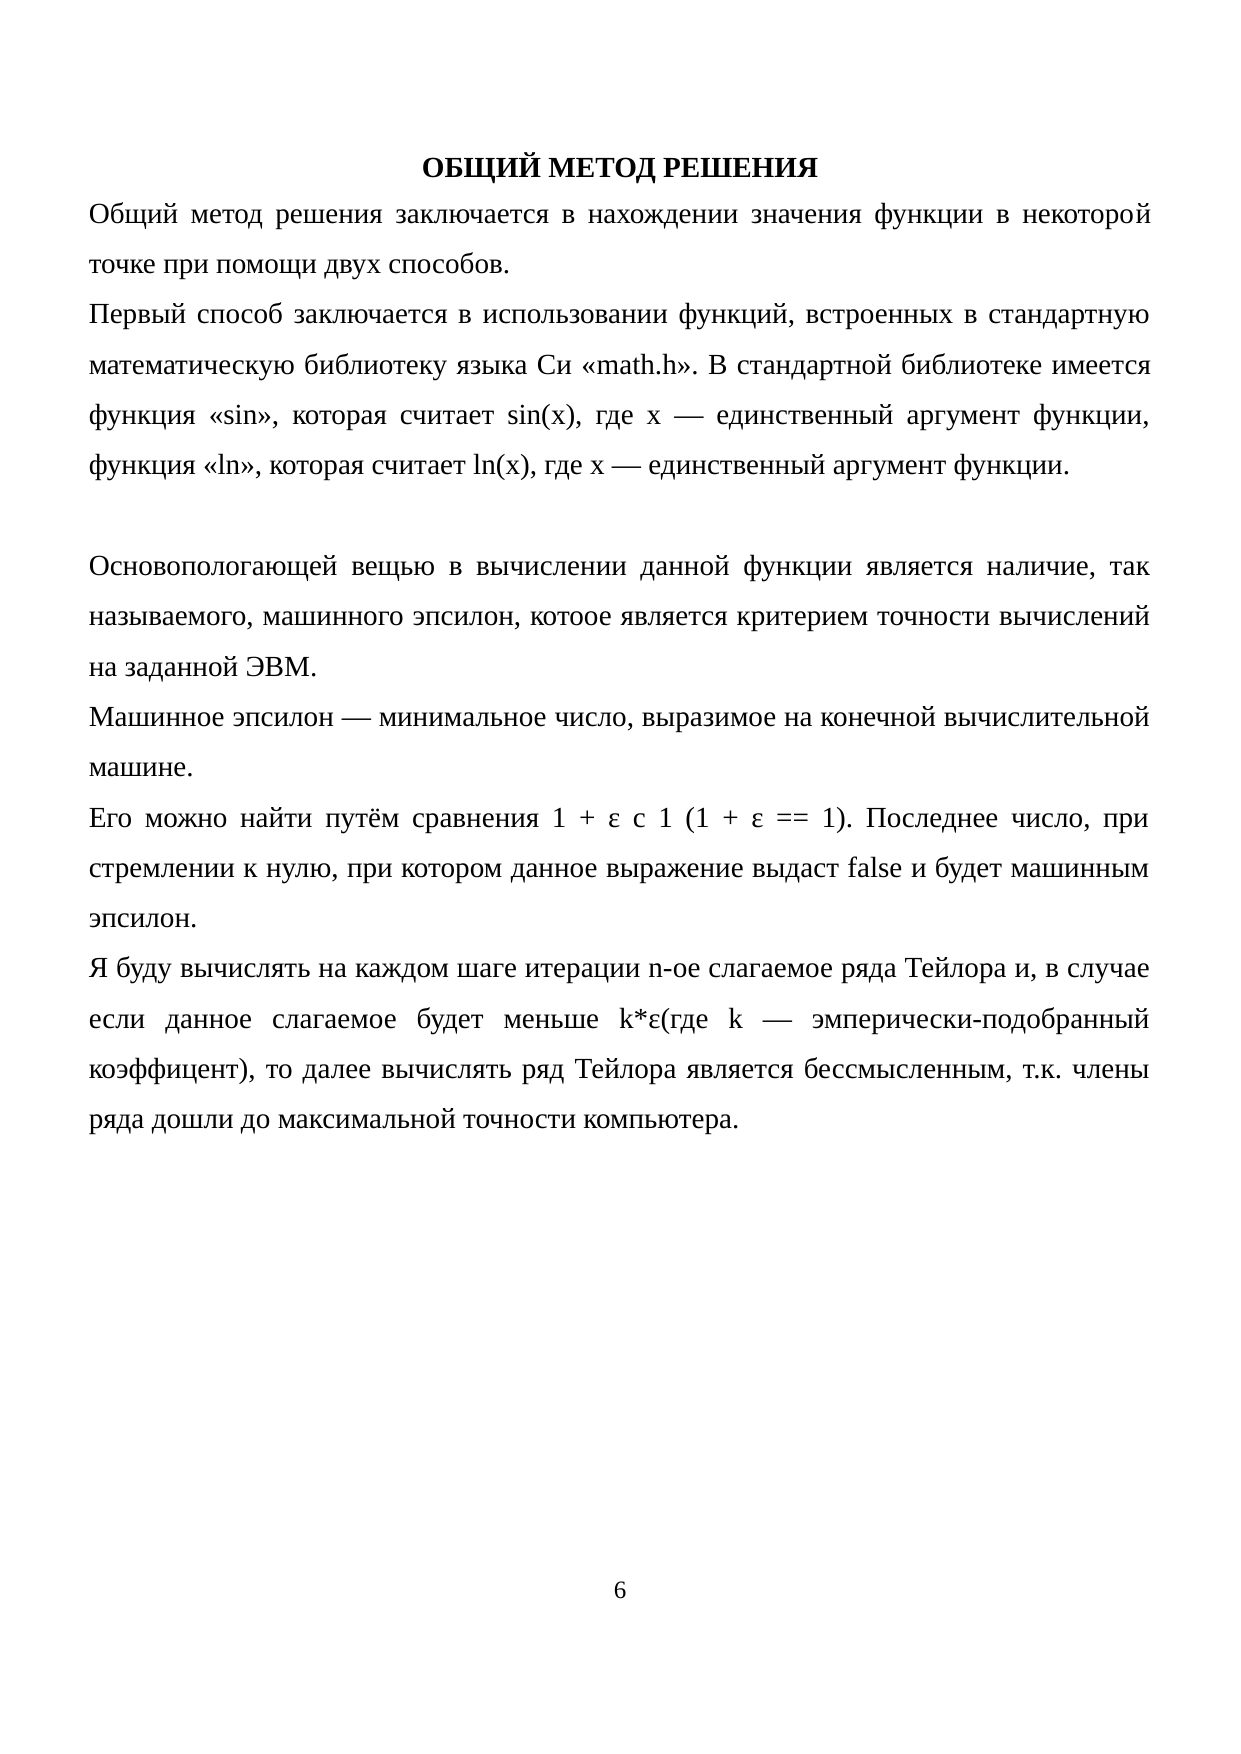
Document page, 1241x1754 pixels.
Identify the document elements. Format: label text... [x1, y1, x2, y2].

text Его можно найти путём сравнения 1 + ε с 1 (1 + ε == 1). Последнее число, при стремлении к нулю, при котором данное выражение выдаст false и будет машинным эпсилон. [88, 800, 1151, 934]
text Основопологающей вещью в вычислении данной функции является наличие, так называемого, машинного эпсилон, котоое является критерием точности вычислений на заданной ЭВМ. [88, 548, 1151, 682]
text Первый способ заключается в использовании функций, встроенных в стандартную математическую библиотеку языка Си «math.h». В стандартной библиотеке имеется функция «sin», которая считает sin(x), где x — единственный аргумент функции, функция «ln», которая считает ln(x), где x — единственный аргумент функции. [88, 297, 1151, 481]
text Машинное эпсилон — минимальное число, выразимое на конечной вычислительной машине. [88, 699, 1151, 783]
subtitle Общий метод решения [88, 150, 1151, 183]
text Общий метод решения заключается в нахождении значения функции в некоторой точке при помощи двух способов. [88, 196, 1151, 280]
text Я буду вычислять на каждом шаге итерации n-ое слагаемое ряда Тейлора и, в случае если данное слагаемое будет меньше k*ε(где k — эмперически-подобранный коэффицент), то далее вычислять ряд Тейлора является бессмысленным, т.к. члены ряда дошли до максимальной точности компьютера. [88, 951, 1151, 1135]
